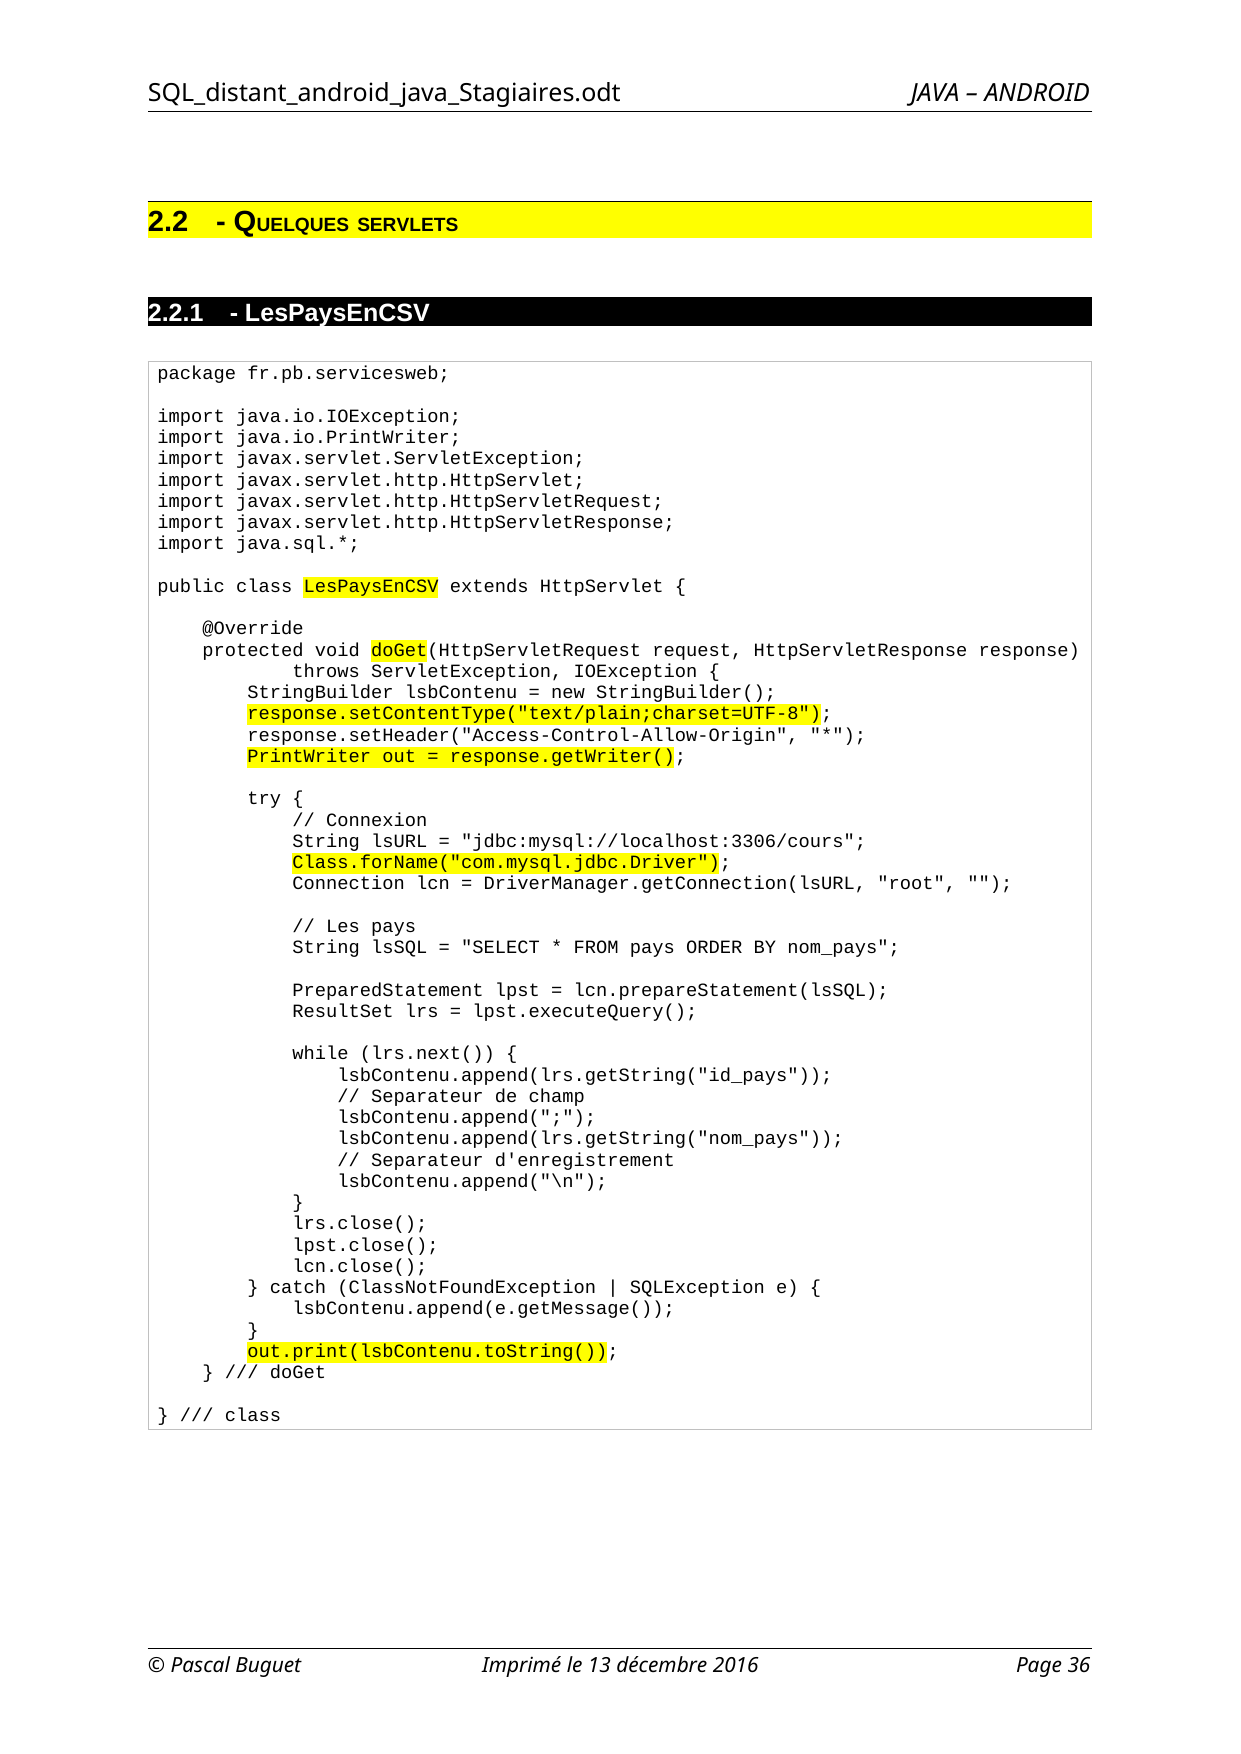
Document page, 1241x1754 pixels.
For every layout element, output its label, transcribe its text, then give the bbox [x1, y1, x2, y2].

text String lsSQL = "SELECT * FROM pays ORDER BY nom_pays"; [149, 935, 1091, 956]
text response.setHeader("Access-Control-Allow-Origin", "*"); [149, 722, 1091, 743]
text } [149, 1317, 1091, 1338]
text lcn.close(); [149, 1253, 1091, 1275]
text import javax.servlet.ServletException; [149, 446, 1091, 467]
text while (lrs.next()) { [149, 1041, 1091, 1062]
text } /// class [149, 1402, 1091, 1429]
text import javax.servlet.http.HttpServletResponse; [149, 510, 1091, 531]
subtitle - LesPaysEnCSV [148, 297, 1092, 326]
text import javax.servlet.http.HttpServlet; [149, 467, 1091, 488]
text // Les pays [149, 913, 1091, 935]
text import javax.servlet.http.HttpServletRequest; [149, 488, 1091, 510]
text lsbContenu.append(lrs.getString("id_pays")); [149, 1062, 1091, 1083]
text StringBuilder lsbContenu = new StringBuilder(); [149, 680, 1091, 701]
subtitle - Quelques servlets [148, 202, 1092, 238]
text import java.io.PrintWriter; [149, 425, 1091, 446]
text ResultSet lrs = lpst.executeQuery(); [149, 998, 1091, 1020]
text lsbContenu.append(";"); [149, 1105, 1091, 1126]
text @Override [149, 616, 1091, 637]
text // Separateur d'enregistrement [149, 1147, 1091, 1168]
text Class.forName("com.mysql.jdbc.Driver"); [149, 850, 1091, 871]
text out.print(lsbContenu.toString()); [149, 1338, 1091, 1360]
text lrs.close(); [149, 1211, 1091, 1232]
text import java.io.IOException; [149, 403, 1091, 425]
text lpst.close(); [149, 1232, 1091, 1253]
text lsbContenu.append("\n"); [149, 1168, 1091, 1190]
text try { [149, 786, 1091, 807]
text throws ServletException, IOException { [149, 658, 1091, 680]
text response.setContentType("text/plain;charset=UTF-8"); [149, 701, 1091, 722]
text PreparedStatement lpst = lcn.prepareStatement(lsSQL); [149, 977, 1091, 998]
text public class LesPaysEnCSV extends HttpServlet { [149, 573, 1091, 595]
text Connection lcn = DriverManager.getConnection(lsURL, "root", ""); [149, 871, 1091, 892]
text } [149, 1190, 1091, 1211]
text import java.sql.*; [149, 531, 1091, 552]
text String lsURL = "jdbc:mysql://localhost:3306/cours"; [149, 828, 1091, 850]
text lsbContenu.append(lrs.getString("nom_pays")); [149, 1126, 1091, 1147]
text // Connexion [149, 807, 1091, 828]
text // Separateur de champ [149, 1083, 1091, 1105]
text PrintWriter out = response.getWriter(); [149, 743, 1091, 765]
text } catch (ClassNotFoundException | SQLException e) { [149, 1275, 1091, 1296]
text } /// doGet [149, 1360, 1091, 1381]
text package fr.pb.servicesweb; [149, 362, 1091, 382]
text lsbContenu.append(e.getMessage()); [149, 1296, 1091, 1317]
text protected void doGet(HttpServletRequest request, HttpServletResponse response) [149, 637, 1091, 658]
